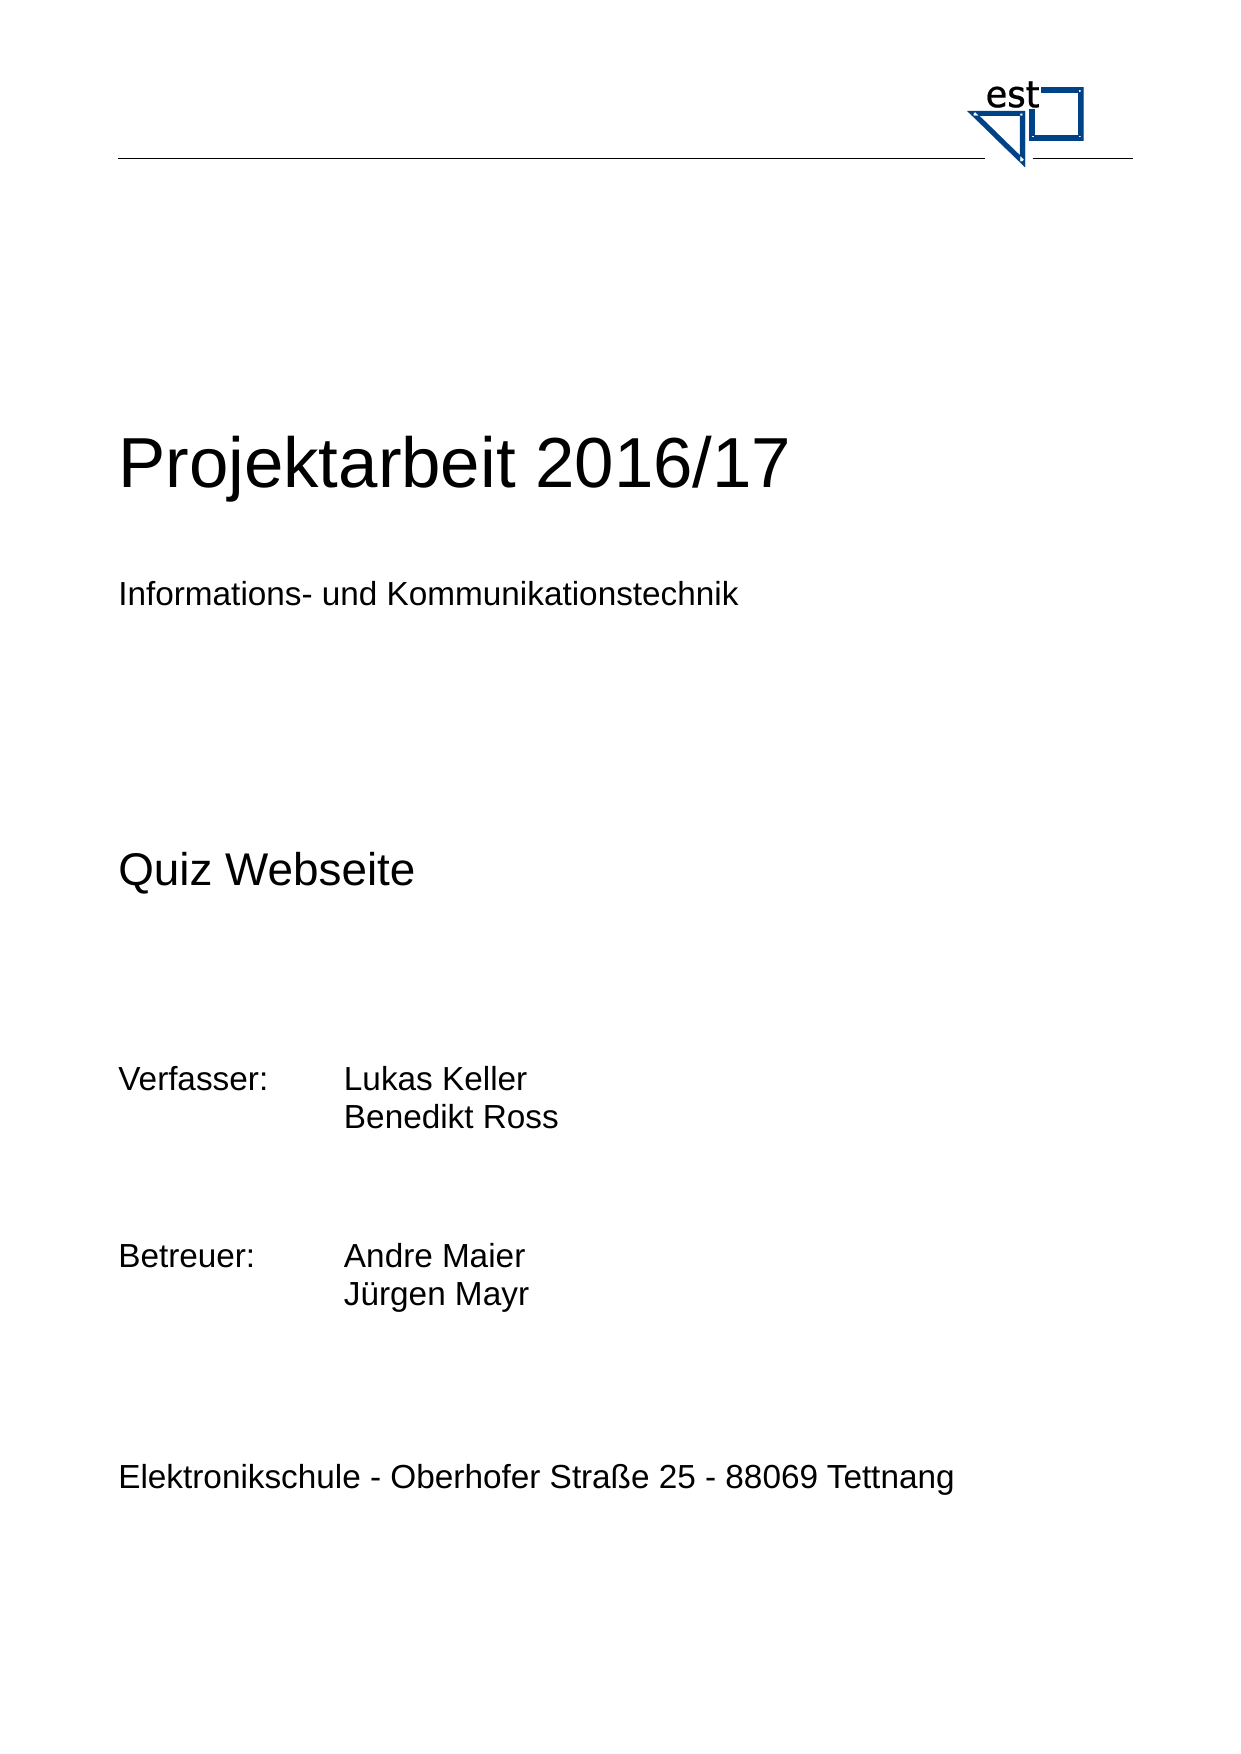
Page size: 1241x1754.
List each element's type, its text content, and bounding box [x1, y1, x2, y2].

text Elektronikschule - Oberhofer Straße 25 - 88069 Tettnang [118, 1457, 1092, 1495]
text Projektarbeit 2016/17 [118, 421, 1092, 503]
text Betreuer: Andre Maier [118, 1236, 1092, 1274]
text Jürgen Mayr [118, 1274, 1092, 1313]
text Verfasser: Lukas Keller [118, 1058, 1092, 1097]
text Quiz Webseite [118, 843, 1092, 896]
text Informations- und Kommunikationstechnik [118, 574, 1092, 613]
text Benedikt Ross [118, 1097, 1092, 1135]
